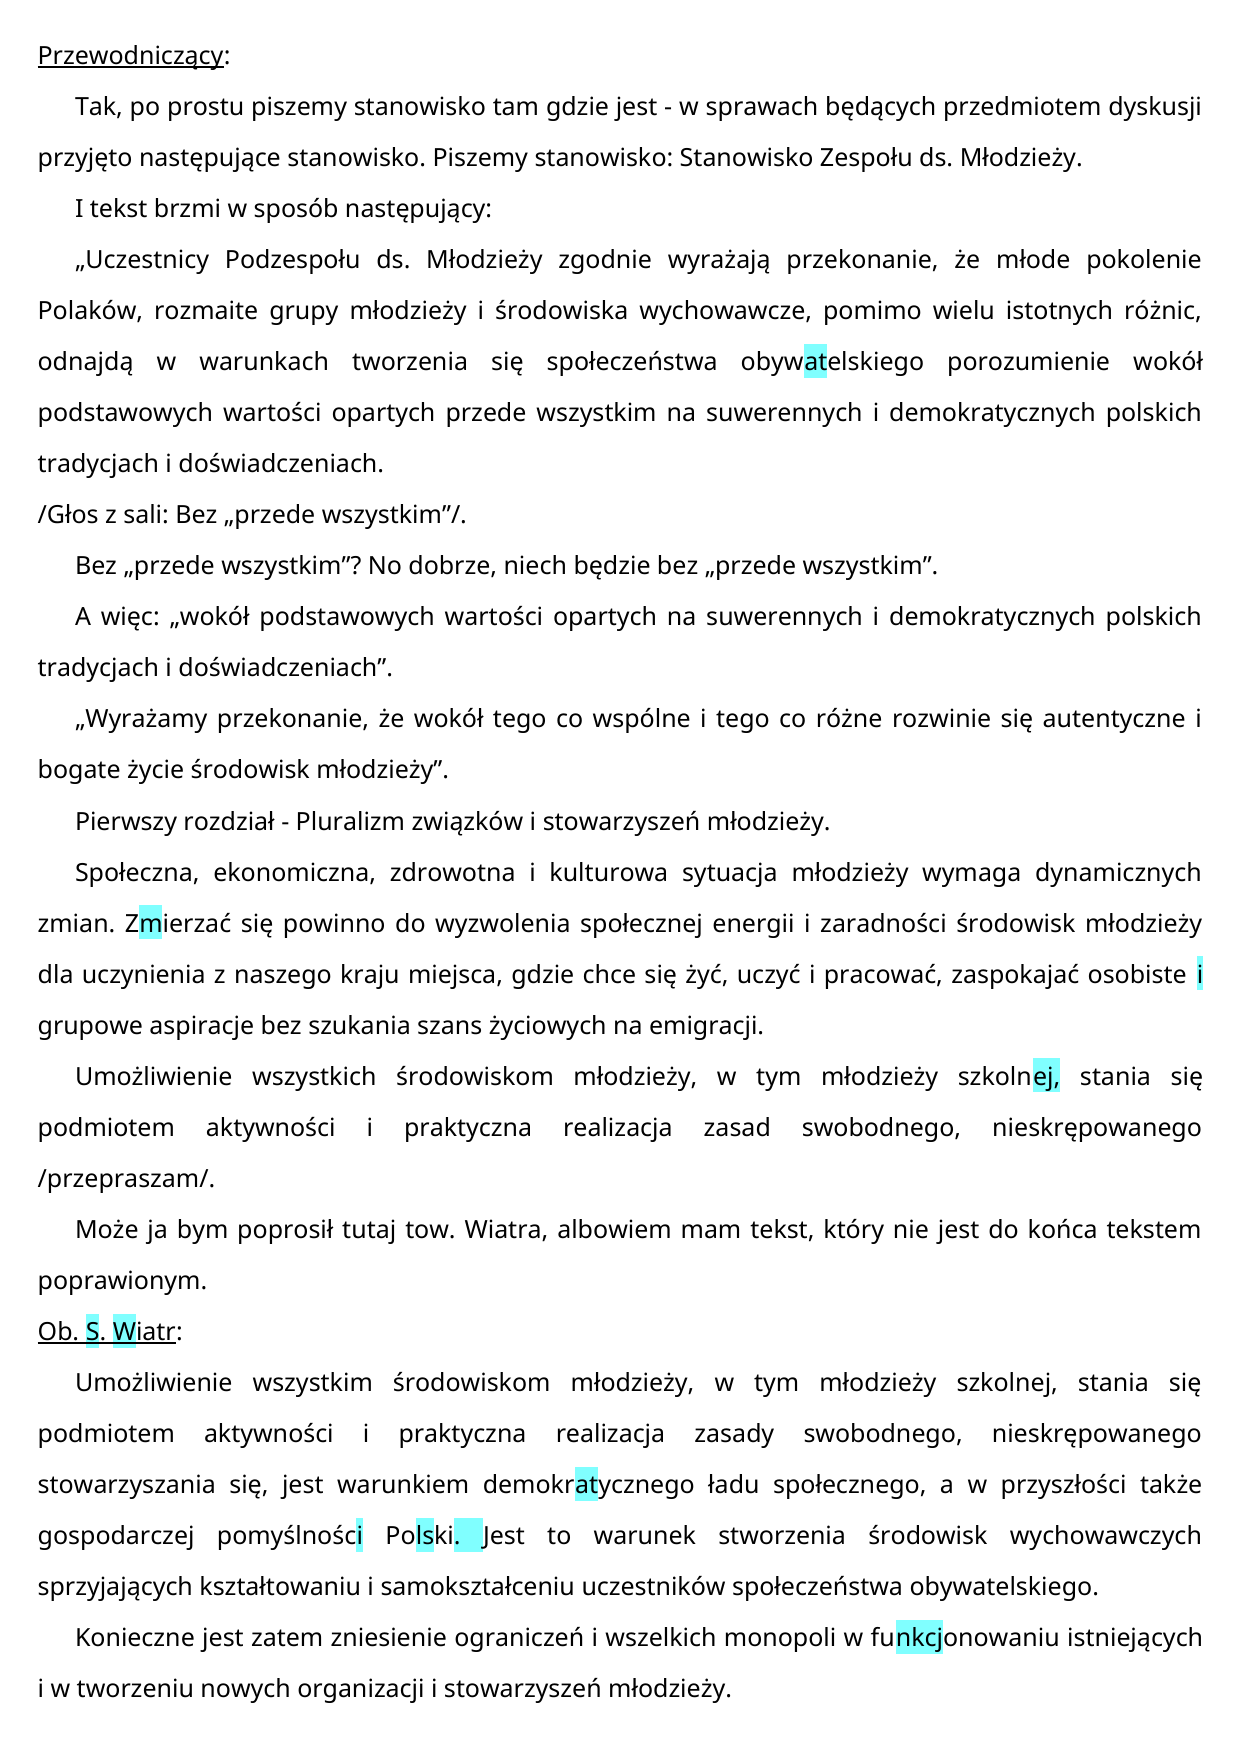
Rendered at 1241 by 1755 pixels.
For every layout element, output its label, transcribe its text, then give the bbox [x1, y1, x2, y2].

text Pierwszy rozdział - Pluralizm związków i stowarzyszeń młodzieży. [37, 803, 1203, 837]
text /Głos z sali: Bez „przede wszystkim”/. [37, 497, 1203, 531]
text I tekst brzmi w sposób następujący: [37, 191, 1203, 225]
text Przewodniczący: [37, 37, 1203, 72]
text Ob. S. Wiatr: [37, 1313, 1203, 1348]
text Tak, po prostu piszemy stanowisko tam gdzie jest - w sprawach będących przedmiotem dyskusji przyjęto następujące stanowisko. Piszemy stanowisko: Stanowisko Zespołu ds. Młodzieży. [37, 88, 1203, 174]
text Konieczne jest zatem zniesienie ograniczeń i wszelkich monopoli w funkcjonowaniu istniejących i w tworzeniu nowych organizacji i stowarzyszeń młodzieży. [37, 1620, 1203, 1705]
text Społeczna, ekonomiczna, zdrowotna i kulturowa sytuacja młodzieży wymaga dynamicznych zmian. Zmierzać się powinno do wyzwolenia społecznej energii i zaradności środowisk młodzieży dla uczynienia z naszego kraju miejsca, gdzie chce się żyć, uczyć i pracować, zaspokajać osobiste i grupowe aspiracje bez szukania szans życiowych na emigracji. [37, 854, 1203, 1041]
text Umożliwienie wszystkich środowiskom młodzieży, w tym młodzieży szkolnej, stania się podmiotem aktywności i praktyczna realizacja zasad swobodnego, nieskrępowanego /przepraszam/. [37, 1058, 1203, 1194]
text A więc: „wokół podstawowych wartości opartych na suwerennych i demokratycznych polskich tradycjach i doświadczeniach”. [37, 599, 1203, 684]
text Bez „przede wszystkim”? No dobrze, niech będzie bez „przede wszystkim”. [37, 548, 1203, 582]
text „Wyrażamy przekonanie, że wokół tego co wspólne i tego co różne rozwinie się autentyczne i bogate życie środowisk młodzieży”. [37, 701, 1203, 786]
text „Uczestnicy Podzespołu ds. Młodzieży zgodnie wyrażają przekonanie, że młode pokolenie Polaków, rozmaite grupy młodzieży i środowiska wychowawcze, pomimo wielu istotnych różnic, odnajdą w warunkach tworzenia się społeczeństwa obywatelskiego porozumienie wokół podstawowych wartości opartych przede wszystkim na suwerennych i demokratycznych polskich tradycjach i doświadczeniach. [37, 242, 1203, 480]
text Umożliwienie wszystkim środowiskom młodzieży, w tym młodzieży szkolnej, stania się podmiotem aktywności i praktyczna realizacja zasady swobodnego, nieskrępowanego stowarzyszania się, jest warunkiem demokratycznego ładu społecznego, a w przyszłości także gospodarczej pomyślności Polski. Jest to warunek stworzenia środowisk wychowawczych sprzyjających kształtowaniu i samokształceniu uczestników społeczeństwa obywatelskiego. [37, 1364, 1203, 1603]
text Może ja bym poprosił tutaj tow. Wiatra, albowiem mam tekst, który nie jest do końca tekstem poprawionym. [37, 1211, 1203, 1297]
